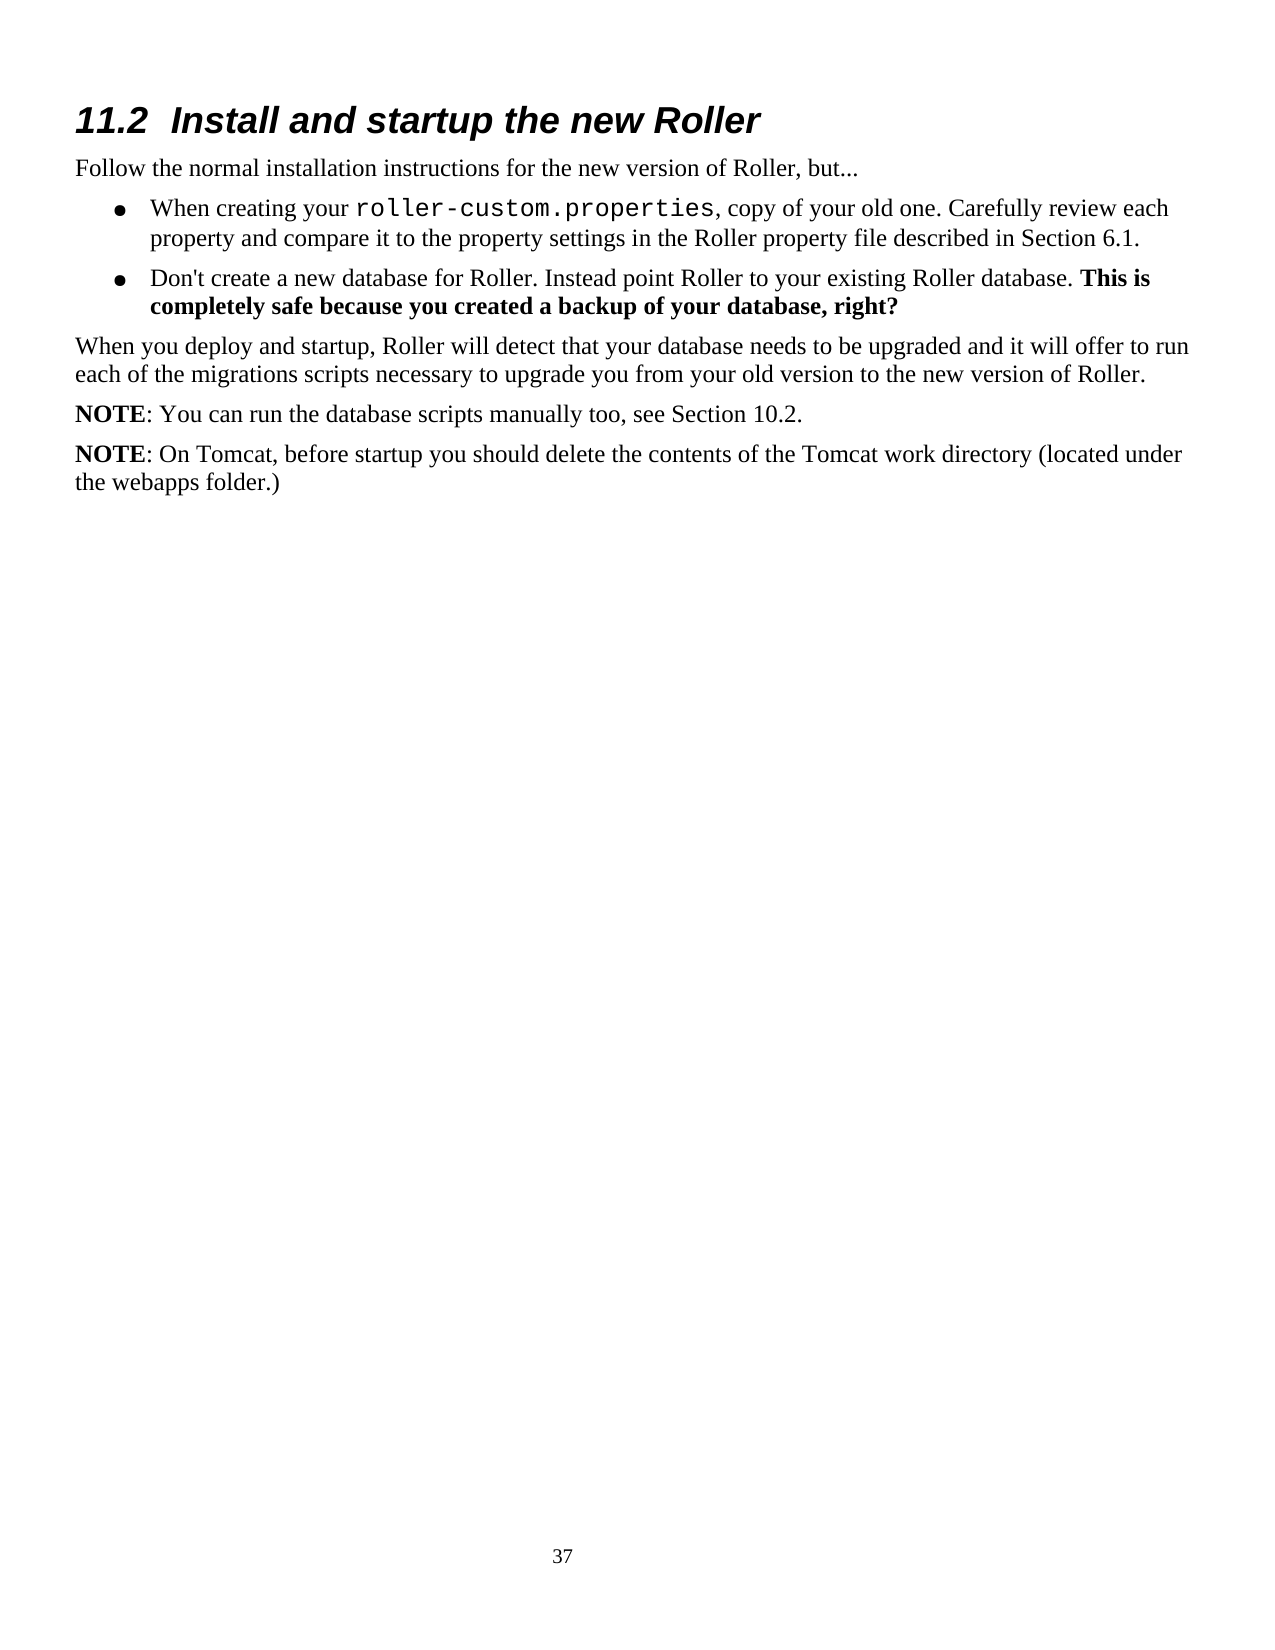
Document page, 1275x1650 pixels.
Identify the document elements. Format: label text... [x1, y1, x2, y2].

text NOTE: On Tomcat, before startup you should delete the contents of the Tomcat work directory (located under the webapps folder.) [75, 441, 1200, 496]
subtitle Install and startup the new Roller [75, 100, 1200, 142]
text NOTE: You can run the database scripts manually too, see Section 10.2. [75, 400, 1200, 428]
text When you deploy and startup, Roller will detect that your database needs to be upgraded and it will offer to run each of the migrations scripts necessary to upgrade you from your old version to the new version of Roller. [75, 332, 1200, 388]
list Don't create a new database for Roller. Instead point Roller to your existing Roller database. This is completely safe because you created a backup of your database, right? [112, 264, 1200, 320]
list When creating your roller-custom.properties, copy of your old one. Carefully review each property and compare it to the property settings in the Roller property file described in Section 6.1. [112, 194, 1200, 252]
text Follow the normal installation instructions for the new version of Roller, but... [75, 154, 1200, 182]
